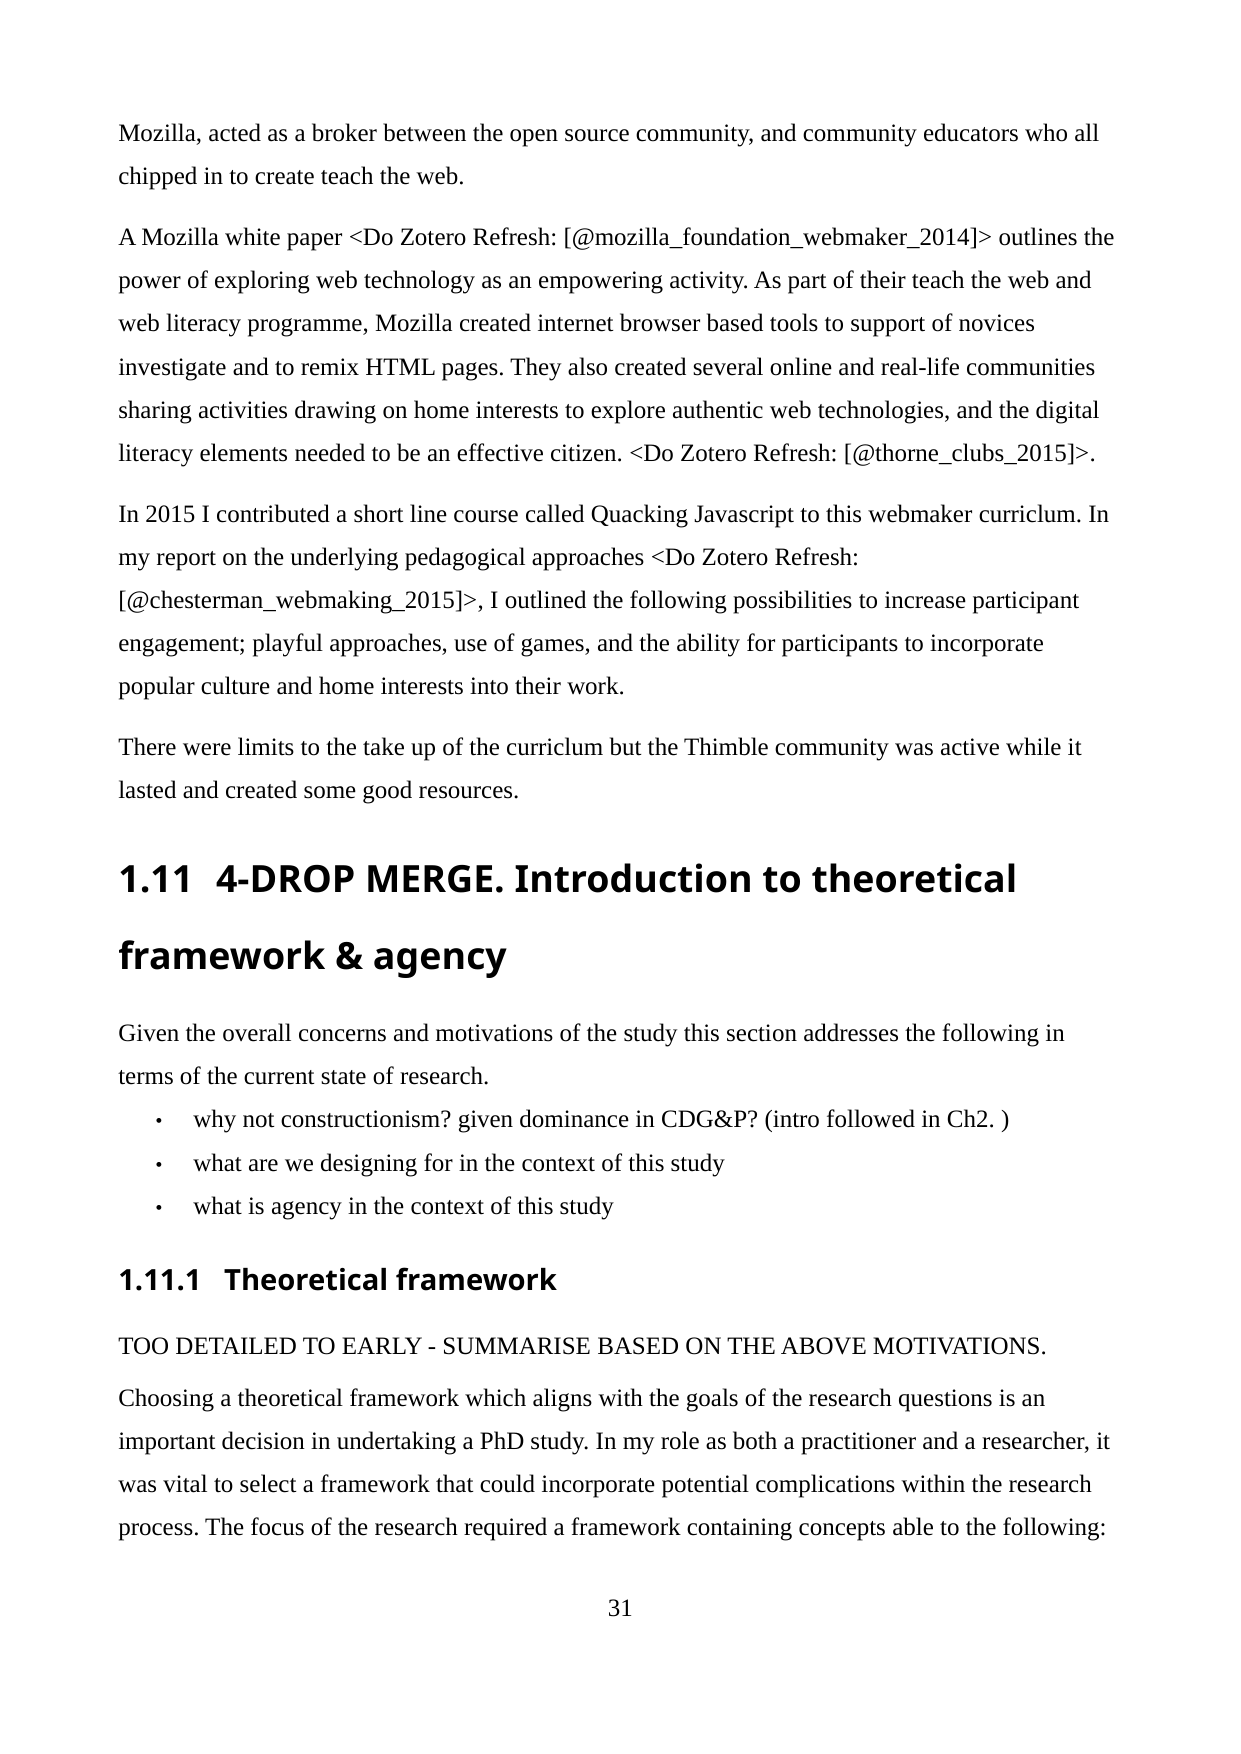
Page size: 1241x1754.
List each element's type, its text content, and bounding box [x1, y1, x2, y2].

text In 2015 I contributed a short line course called Quacking Javascript to this webmaker curriclum. In my report on the underlying pedagogical approaches <Do Zotero Refresh: [@chesterman_webmaking_2015]>, I outlined the following possibilities to increase participant engagement; playful approaches, use of games, and the ability for participants to incorporate popular culture and home interests into their work. [118, 499, 1122, 700]
text There were limits to the take up of the curriclum but the Thimble community was active while it lasted and created some good resources. [118, 732, 1122, 804]
text Given the overall concerns and motivations of the study this section addresses the following in terms of the current state of research. [118, 1018, 1122, 1090]
subtitle 4-DROP MERGE. Introduction to theoretical framework & agency [118, 853, 1122, 980]
text Mozilla, acted as a broker between the open source community, and community educators who all chipped in to create teach the web. [118, 118, 1122, 190]
text Choosing a theoretical framework which aligns with the goals of the research questions is an important decision in undertaking a PhD study. In my role as both a practitioner and a researcher, it was vital to select a framework that could incorporate potential complications within the research process. The focus of the research required a framework containing concepts able to the following: [118, 1383, 1122, 1541]
list what are we designing for in the context of this study [156, 1148, 1122, 1176]
subtitle Theoretical framework [118, 1259, 1122, 1299]
text A Mozilla white paper <Do Zotero Refresh: [@mozilla_foundation_webmaker_2014]> outlines the power of exploring web technology as an empowering activity. As part of their teach the web and web literacy programme, Mozilla created internet browser based tools to support of novices investigate and to remix HTML pages. They also created several online and real-life communities sharing activities drawing on home interests to explore authentic web technologies, and the digital literacy elements needed to be an effective citizen. <Do Zotero Refresh: [@thorne_clubs_2015]>. [118, 222, 1122, 467]
list why not constructionism? given dominance in CDG&P? (intro followed in Ch2. ) [156, 1104, 1122, 1133]
list what is agency in the context of this study [156, 1191, 1122, 1219]
text TOO DETAILED TO EARLY - SUMMARISE BASED ON THE ABOVE MOTIVATIONS. [118, 1331, 1122, 1360]
